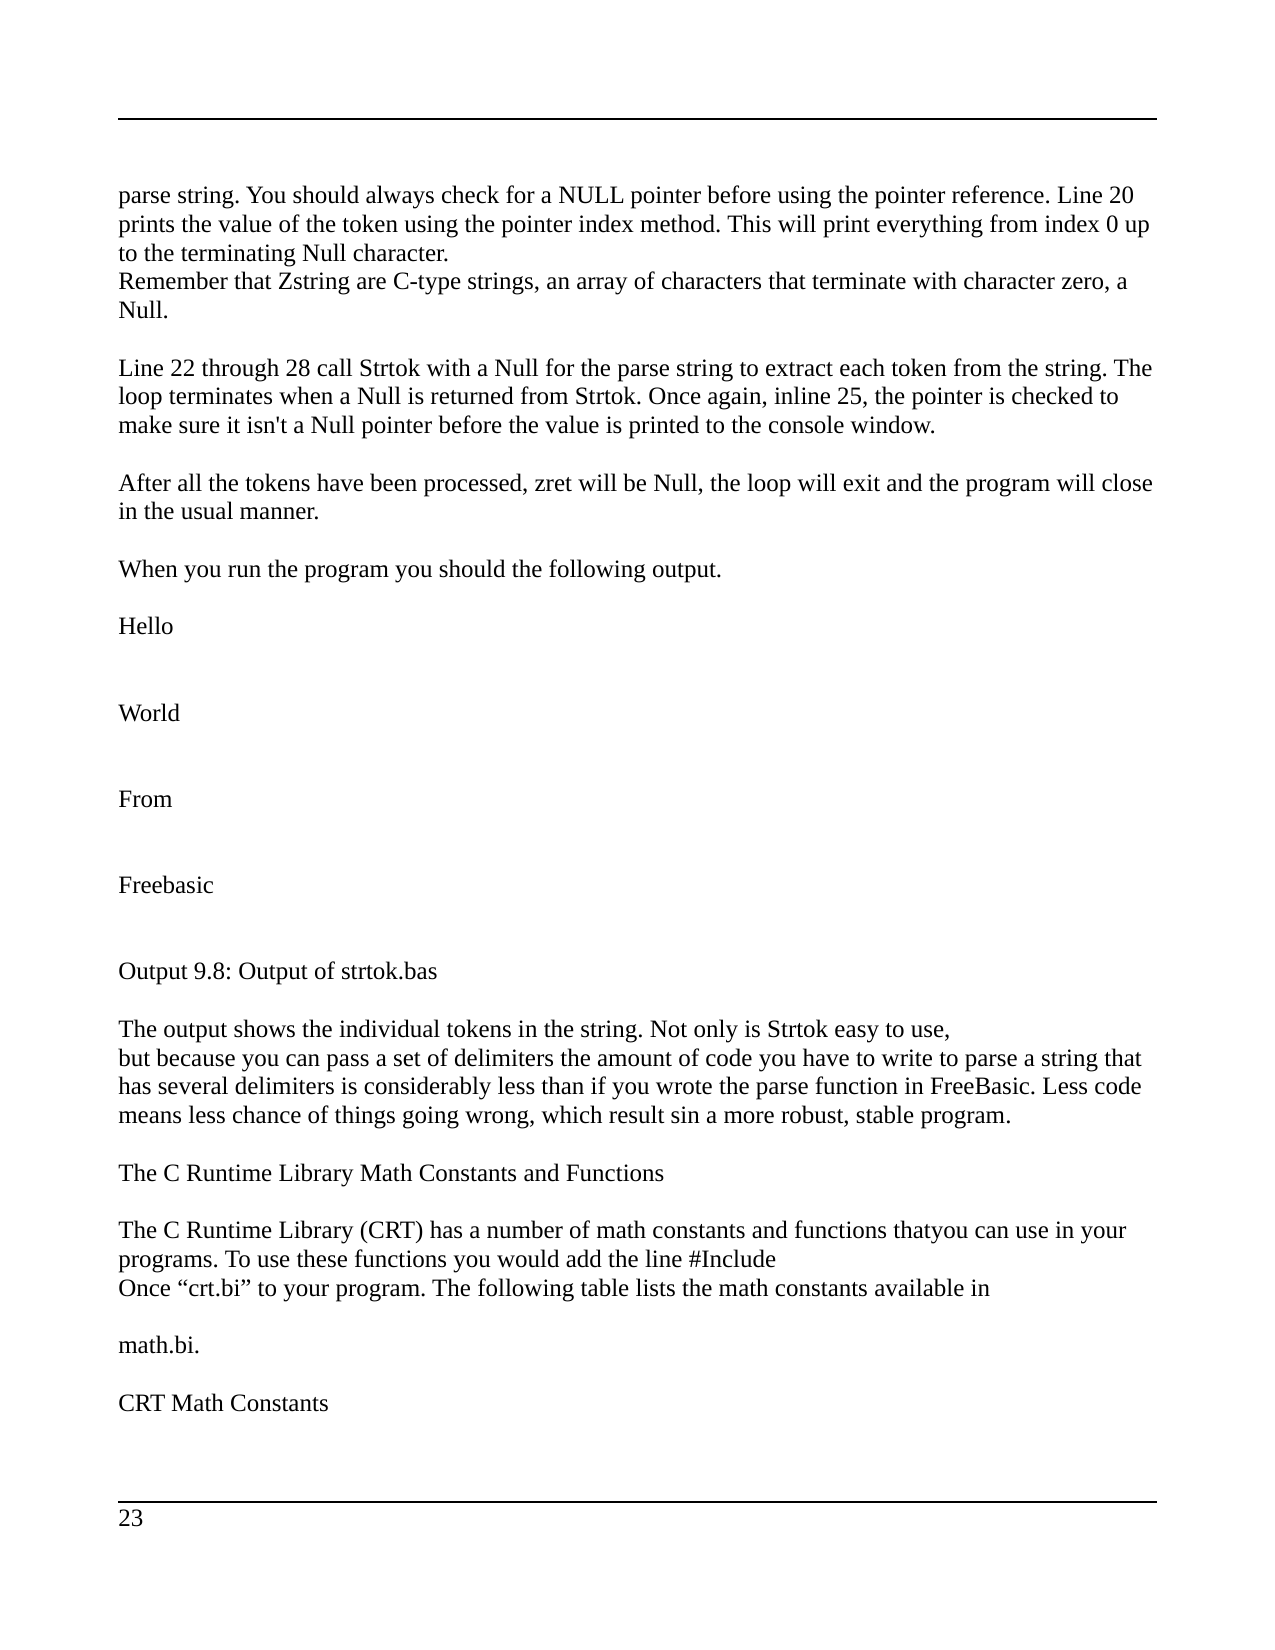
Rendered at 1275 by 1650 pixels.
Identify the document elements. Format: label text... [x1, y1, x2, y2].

text The output shows the individual tokens in the string. Not only is Strtok easy to use, [118, 1014, 1157, 1043]
text After all the tokens have been processed, zret will be Null, the loop will exit and the program will close in the usual manner. [118, 468, 1157, 525]
text Once “crt.bi” to your program. The following table lists the math constants available in [118, 1273, 1157, 1301]
text From [118, 784, 1157, 813]
text CRT Math Constants [118, 1388, 1157, 1416]
text parse string. You should always check for a NULL pointer before using the pointer reference. Line 20 prints the value of the token using the pointer index method. This will print everything from index 0 up to the terminating Null character. [118, 180, 1157, 266]
text Remember that Zstring are C-type strings, an array of characters that terminate with character zero, a Null. [118, 266, 1157, 324]
text World [118, 698, 1157, 726]
text Output 9.8: Output of strtok.bas [118, 956, 1157, 985]
text When you run the program you should the following output. [118, 554, 1157, 583]
text The C Runtime Library (CRT) has a number of math constants and functions thatyou can use in your programs. To use these functions you would add the line #Include [118, 1215, 1157, 1273]
text but because you can pass a set of delimiters the amount of code you have to write to parse a string that has several delimiters is considerably less than if you wrote the parse function in FreeBasic. Less code means less chance of things going wrong, which result sin a more robust, stable program. [118, 1043, 1157, 1129]
text math.bi. [118, 1330, 1157, 1359]
text Line 22 through 28 call Strtok with a Null for the parse string to extract each token from the string. The loop terminates when a Null is returned from Strtok. Once again, inline 25, the pointer is checked to make sure it isn't a Null pointer before the value is printed to the console window. [118, 353, 1157, 439]
text Freebasic [118, 870, 1157, 899]
text Hello [118, 611, 1157, 640]
text The C Runtime Library Math Constants and Functions [118, 1158, 1157, 1186]
